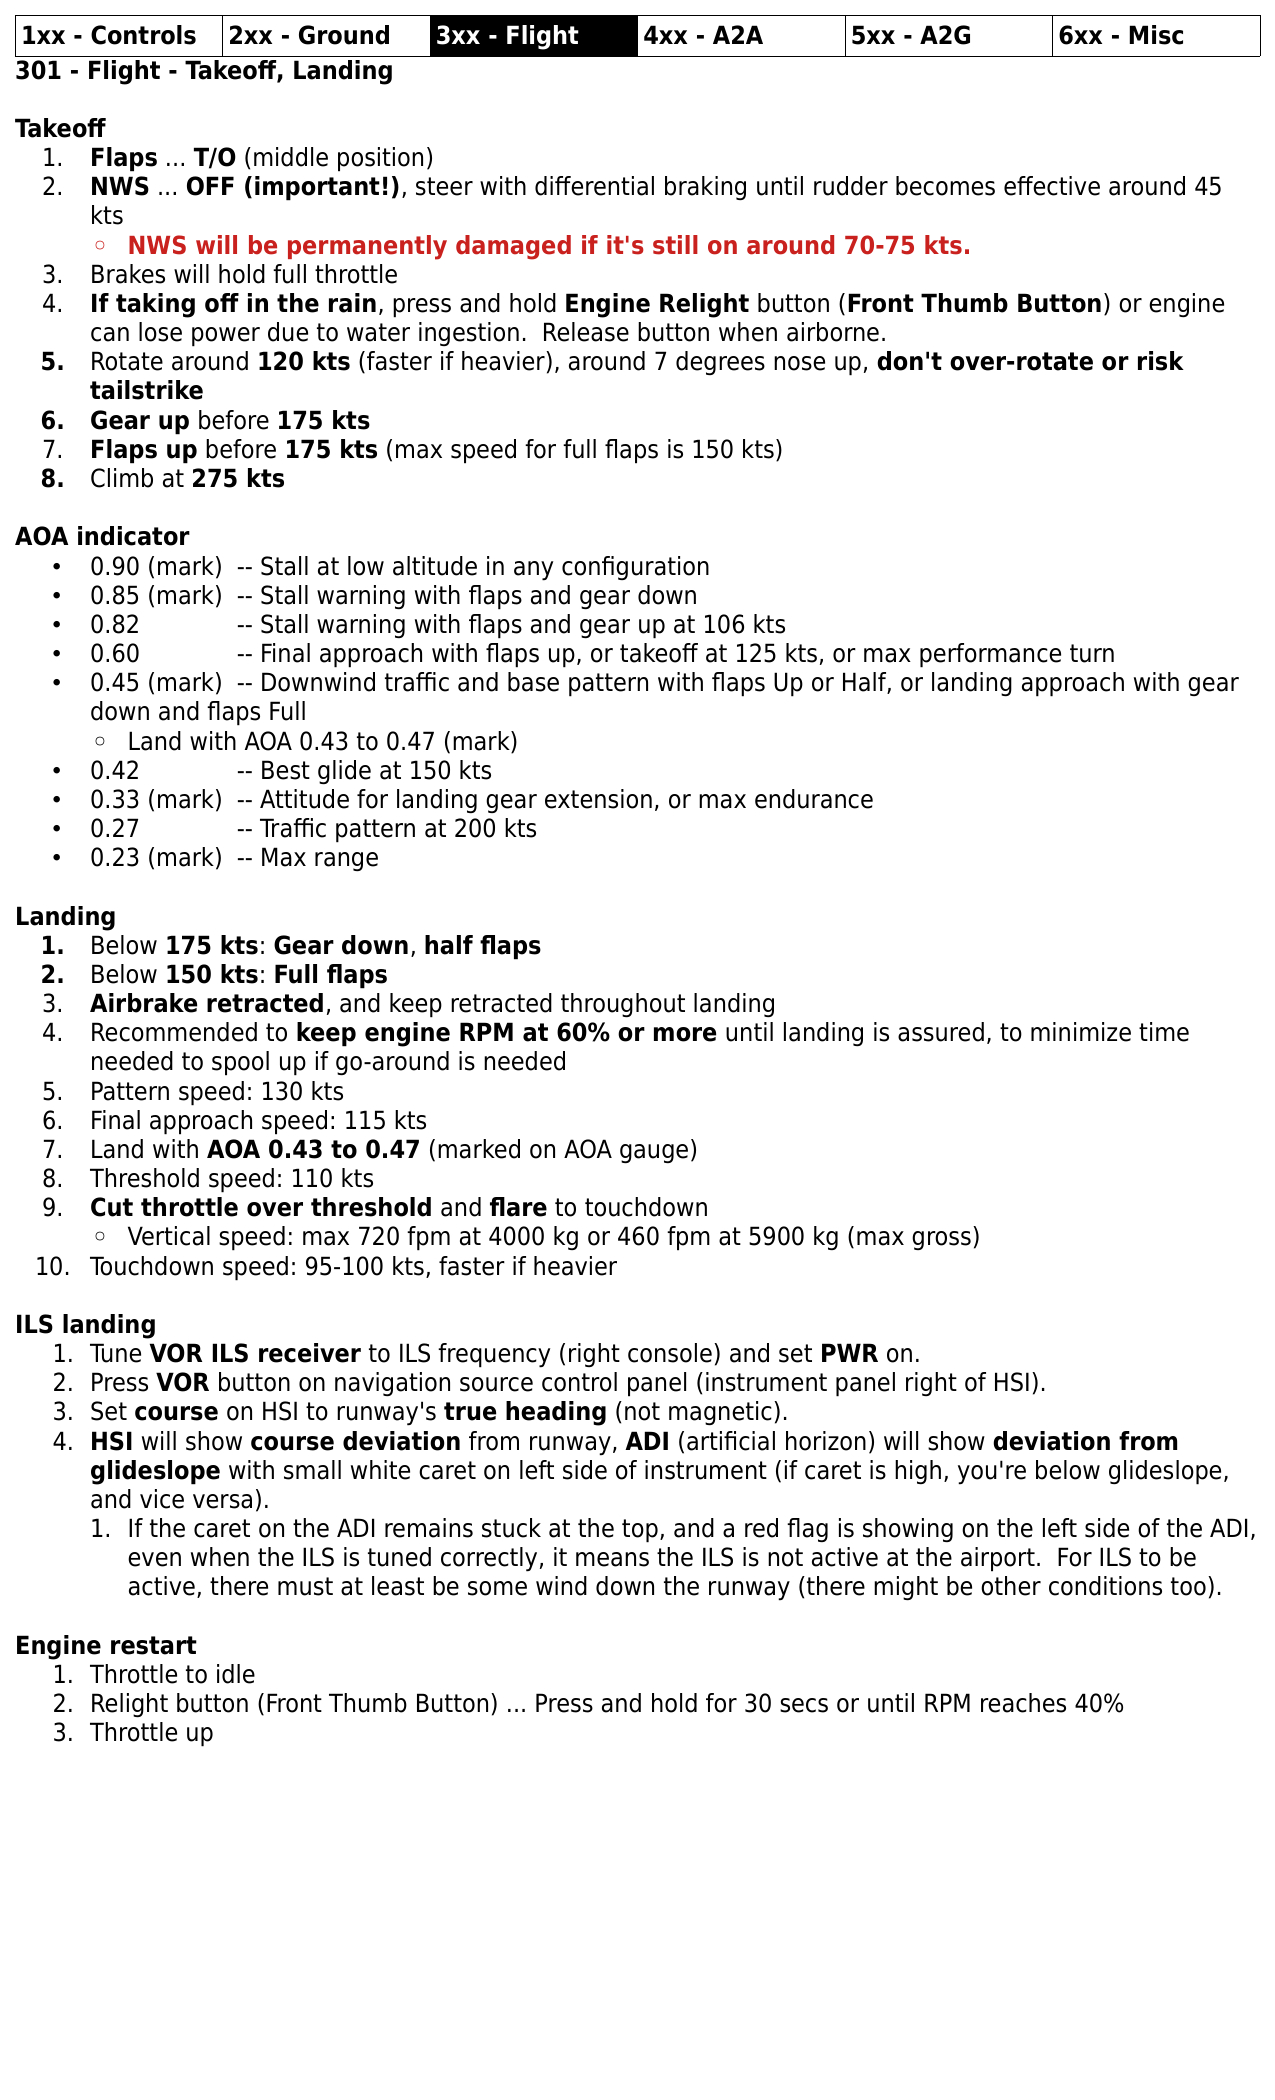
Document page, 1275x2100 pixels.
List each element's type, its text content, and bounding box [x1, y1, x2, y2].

list Brakes will hold full throttle [52, 260, 1260, 289]
list Throttle up [52, 1718, 1260, 1747]
list Climb at 275 kts [52, 464, 1260, 493]
list Land with AOA 0.43 to 0.47 (mark) [90, 727, 1260, 756]
list Gear up before 175 kts [52, 406, 1260, 435]
list 0.85 (mark) -- Stall warning with flaps and gear down [52, 581, 1260, 610]
list Flaps ... T/O (middle position) [52, 143, 1260, 172]
list Rotate around 120 kts (faster if heavier), around 7 degrees nose up, don't over-rotate or risk tailstrike [52, 347, 1260, 406]
text Engine restart [15, 1631, 1260, 1660]
list 0.42 -- Best glide at 150 kts [52, 756, 1260, 785]
list 0.45 (mark) -- Downwind traffic and base pattern with flaps Up or Half, or landing approach with gear down and flaps Full [52, 668, 1260, 727]
list Tune VOR ILS receiver to ILS frequency (right console) and set PWR on. [52, 1339, 1260, 1368]
table_header 5xx - A2G [846, 16, 1052, 56]
table_header 3xx - Flight [431, 16, 637, 56]
list Final approach speed: 115 kts [52, 1106, 1260, 1135]
list 0.23 (mark) -- Max range [52, 843, 1260, 872]
list If the caret on the ADI remains stuck at the top, and a red flag is showing on the left side of the ADI, even when the ILS is tuned correctly, it means the ILS is not active at the airport. For ILS to be active, there must at least be some wind down the runway (there might be other conditions too). [90, 1514, 1260, 1602]
list Throttle to idle [52, 1660, 1260, 1689]
list Below 150 kts: Full flaps [52, 960, 1260, 989]
text 301 - Flight - Takeoff, Landing [15, 57, 1260, 85]
list Pattern speed: 130 kts [52, 1077, 1260, 1106]
list Recommended to keep engine RPM at 60% or more until landing is assured, to minimize time needed to spool up if go-around is needed [52, 1018, 1260, 1077]
list Relight button (Front Thumb Button) ... Press and hold for 30 secs or until RPM reaches 40% [52, 1689, 1260, 1718]
list Touchdown speed: 95-100 kts, faster if heavier [52, 1252, 1260, 1281]
list Airbrake retracted, and keep retracted throughout landing [52, 989, 1260, 1018]
list HSI will show course deviation from runway, ADI (artificial horizon) will show deviation from glideslope with small white caret on left side of instrument (if caret is high, you're below glideslope, and vice versa). [52, 1427, 1260, 1514]
text AOA indicator [15, 522, 1260, 552]
list 0.27 -- Traffic pattern at 200 kts [52, 814, 1260, 843]
list 0.82 -- Stall warning with flaps and gear up at 106 kts [52, 610, 1260, 639]
list NWS ... OFF (important!), steer with differential braking until rudder becomes effective around 45 kts [52, 172, 1260, 231]
list Vertical speed: max 720 fpm at 4000 kg or 460 fpm at 5900 kg (max gross) [90, 1222, 1260, 1252]
table_header 1xx - Controls [16, 16, 222, 56]
table_header 4xx - A2A [638, 16, 845, 56]
list 0.60 -- Final approach with flaps up, or takeoff at 125 kts, or max performance turn [52, 639, 1260, 668]
list Press VOR button on navigation source control panel (instrument panel right of HSI). [52, 1368, 1260, 1397]
list Cut throttle over threshold and flare to touchdown [52, 1193, 1260, 1222]
text Takeoff [15, 114, 1260, 143]
list Land with AOA 0.43 to 0.47 (marked on AOA gauge) [52, 1135, 1260, 1164]
list Below 175 kts: Gear down, half flaps [52, 931, 1260, 960]
table_header 6xx - Misc [1053, 16, 1260, 56]
list If taking off in the rain, press and hold Engine Relight button (Front Thumb Button) or engine can lose power due to water ingestion. Release button when airborne. [52, 289, 1260, 347]
list NWS will be permanently damaged if it's still on around 70-75 kts. [90, 231, 1260, 260]
text Landing [15, 902, 1260, 931]
list 0.90 (mark) -- Stall at low altitude in any configuration [52, 552, 1260, 581]
list Set course on HSI to runway's true heading (not magnetic). [52, 1397, 1260, 1427]
text ILS landing [15, 1310, 1260, 1339]
list Flaps up before 175 kts (max speed for full flaps is 150 kts) [52, 435, 1260, 464]
table_header 2xx - Ground [223, 16, 430, 56]
list Threshold speed: 110 kts [52, 1164, 1260, 1193]
list 0.33 (mark) -- Attitude for landing gear extension, or max endurance [52, 785, 1260, 814]
